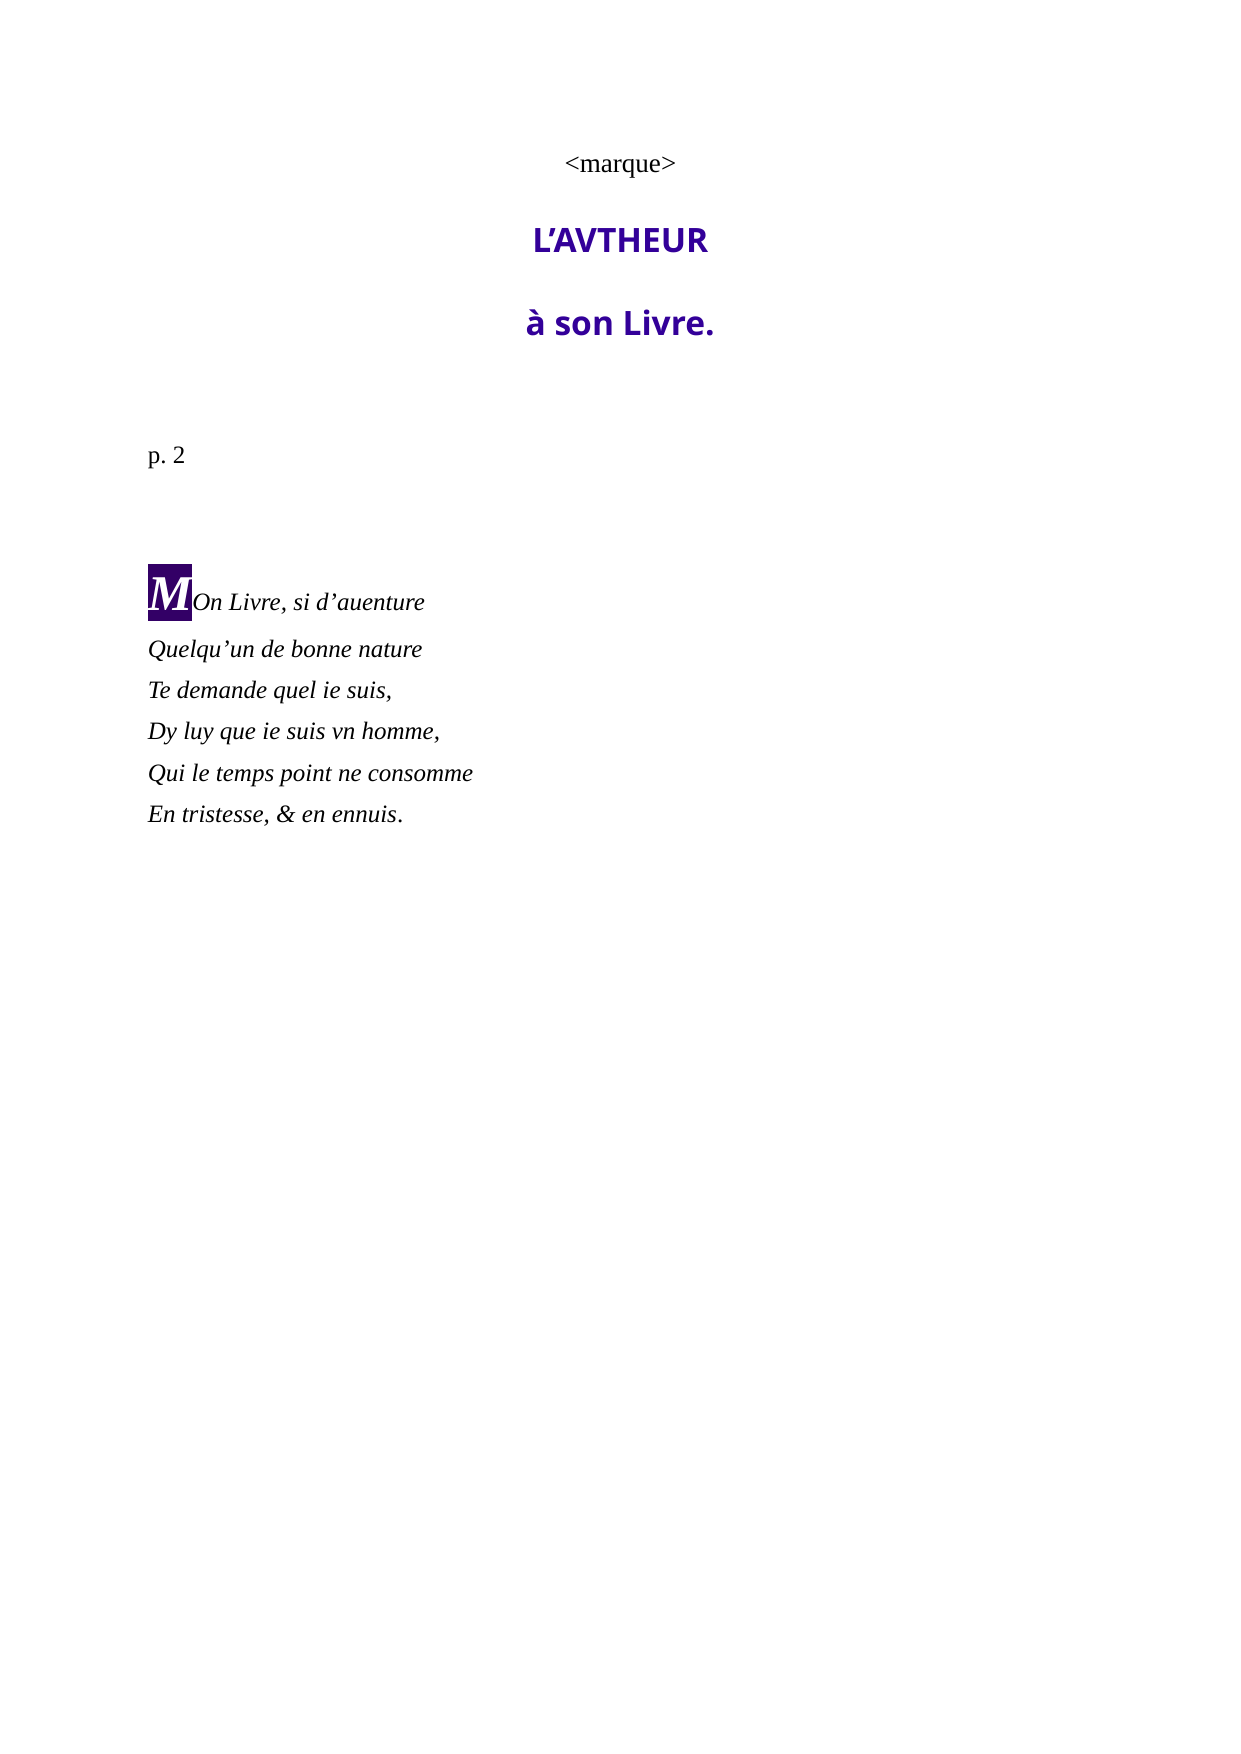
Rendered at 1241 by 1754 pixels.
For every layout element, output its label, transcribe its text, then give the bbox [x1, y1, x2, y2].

text En tristesse, & en ennuis. [148, 799, 1093, 828]
text Te demande quel ie suis, [148, 675, 1093, 704]
text <marque> [148, 148, 1093, 179]
text MOn Livre, si d’auenture [192, 564, 1093, 621]
text Quelqu’un de bonne nature [148, 634, 1093, 663]
text Qui le temps point ne consomme [148, 758, 1093, 786]
subtitle à son Livre. [148, 299, 1093, 345]
subtitle L’AVTHEUR [148, 216, 1093, 262]
text p. 2 [148, 440, 1093, 469]
text Dy luy que ie suis vn homme, [148, 716, 1093, 745]
